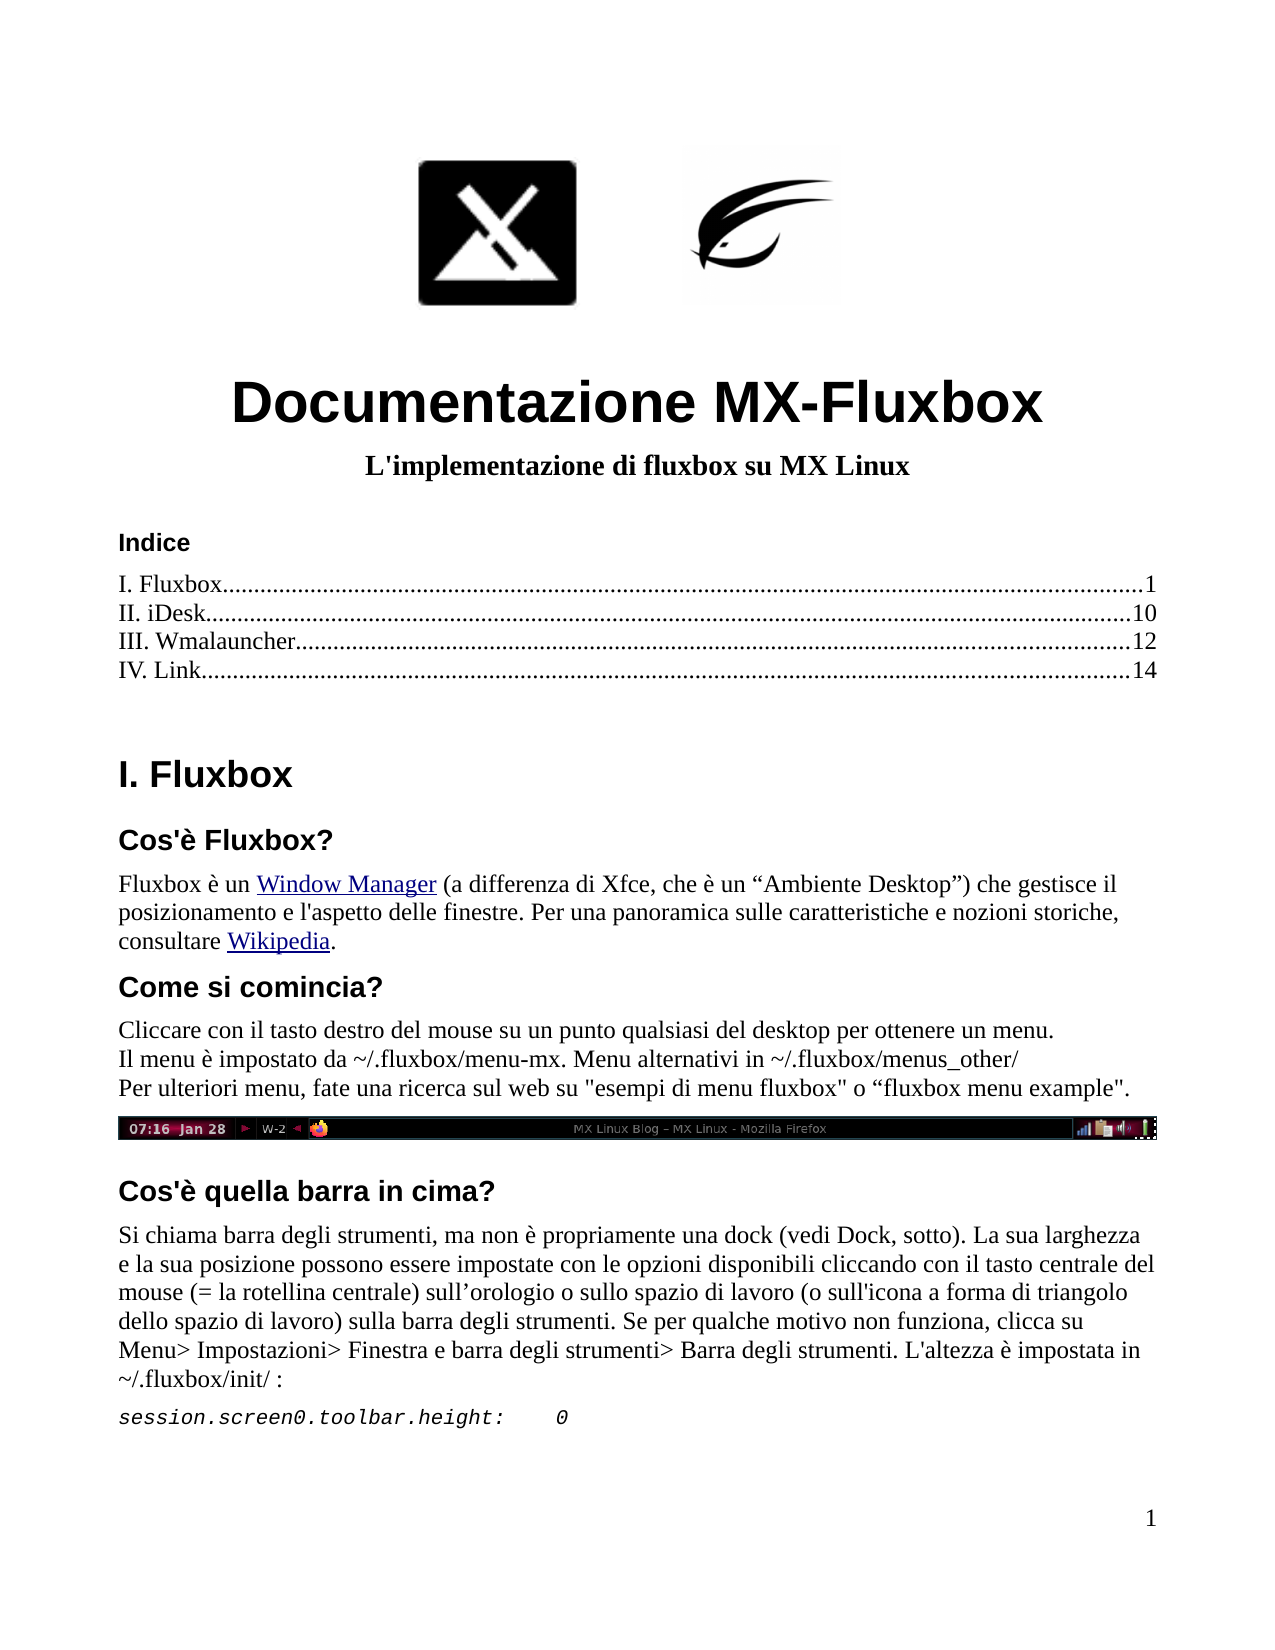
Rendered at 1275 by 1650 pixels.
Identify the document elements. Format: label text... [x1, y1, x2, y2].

subtitle Cos'è Fluxbox? [118, 823, 1157, 856]
subtitle Indice [118, 528, 1157, 556]
list session.screen0.toolbar.height: 0 [118, 1407, 1157, 1430]
list Per ulteriori menu, fate una ricerca sul web su "esempi di menu fluxbox" o “fluxbox menu example". [118, 1073, 1157, 1102]
list Cliccare con il tasto destro del mouse su un punto qualsiasi del desktop per ottenere un menu. [118, 1016, 1157, 1044]
list Si chiama barra degli strumenti, ma non è propriamente una dock (vedi Dock, sotto). La sua larghezza e la sua posizione possono essere impostate con le opzioni disponibili cliccando con il tasto centrale del mouse (= la rotellina centrale) sull’orologio o sullo spazio di lavoro (o sull'icona a forma di triangolo dello spazio di lavoro) sulla barra degli strumenti. Se per qualche motivo non funziona, clicca su Menu> Impostazioni> Finestra e barra degli strumenti> Barra degli strumenti. L'altezza è impostata in ~/.fluxbox/init/ : [118, 1220, 1157, 1392]
subtitle Come si comincia? [118, 969, 1157, 1003]
picture [118, 1116, 1157, 1140]
list Fluxbox è un Window Manager (a differenza di Xfce, che è un “Ambiente Desktop”) che gestisce il posizionamento e l'aspetto delle finestre. Per una panoramica sulle caratteristiche e nozioni storiche, consultare Wikipedia. [118, 869, 1157, 955]
text III. Wmalauncher 12 [118, 626, 1157, 655]
list L'implementazione di fluxbox su MX Linux [118, 448, 1157, 481]
subtitle Cos'è quella barra in cima? [118, 1174, 1157, 1207]
subtitle I. Fluxbox [118, 752, 1157, 796]
text IV. Link 14 [118, 655, 1157, 684]
title Documentazione MX-Fluxbox [118, 301, 1157, 435]
picture [415, 157, 581, 310]
text I. Fluxbox 1 [118, 569, 1157, 598]
text II. iDesk 10 [118, 598, 1157, 626]
picture [681, 145, 842, 305]
list Il menu è impostato da ~/.fluxbox/menu-mx. Menu alternativi in ~/.fluxbox/menus_other/ [118, 1044, 1157, 1073]
